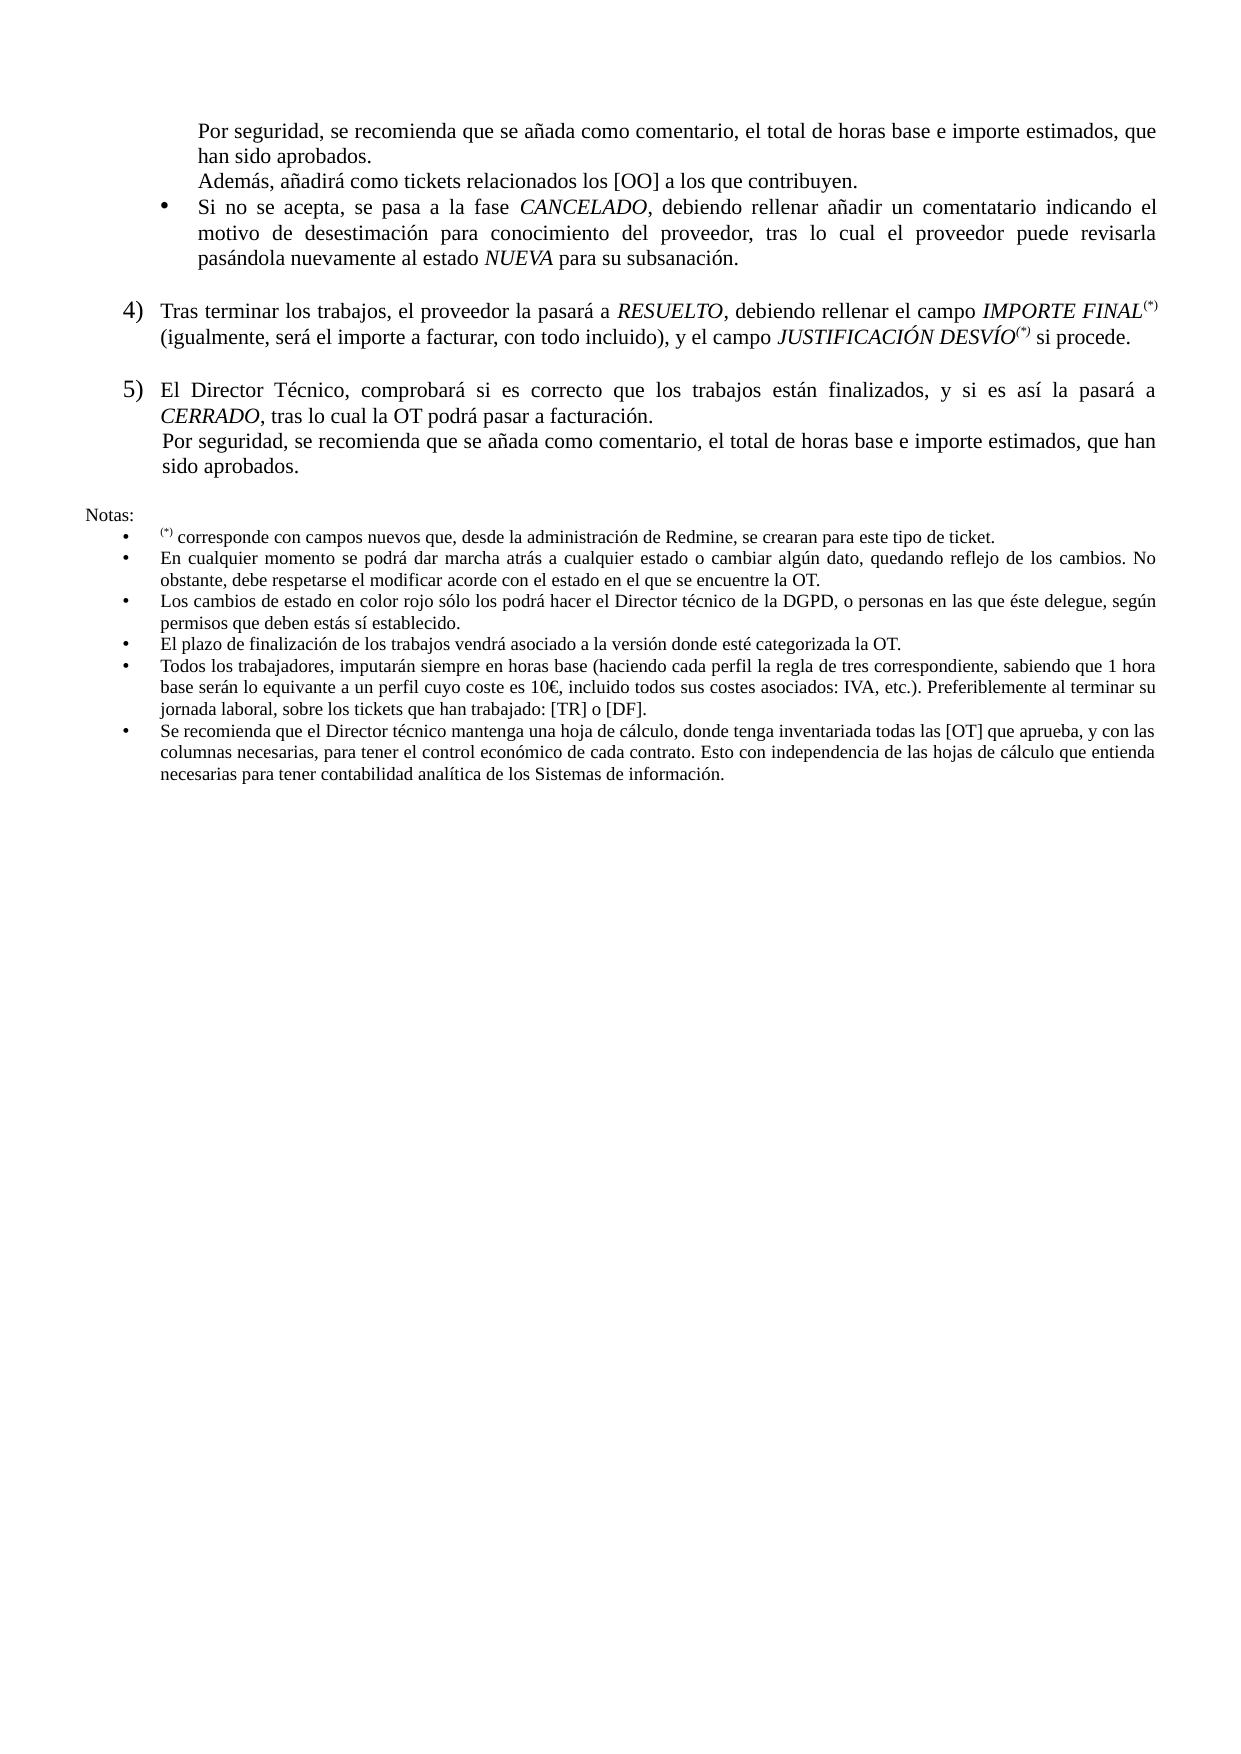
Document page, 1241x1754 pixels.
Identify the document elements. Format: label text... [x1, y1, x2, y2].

list (*) corresponde con campos nuevos que, desde la administración de Redmine, se crearan para este tipo de ticket. [123, 526, 1158, 547]
list Además, añadirá como tickets relacionados los [OO] a los que contribuyen. [160, 168, 1158, 194]
list Por seguridad, se recomienda que se añada como comentario, el total de horas base e importe estimados, que han sido aprobados. [160, 428, 1158, 479]
list El Director Técnico, comprobará si es correcto que los trabajos están finalizados, y si es así la pasará a CERRADO, tras lo cual la OT podrá pasar a facturación. [123, 374, 1158, 428]
list Se recomienda que el Director técnico mantenga una hoja de cálculo, donde tenga inventariada todas las [OT] que aprueba, y con las columnas necesarias, para tener el control económico de cada contrato. Esto con independencia de las hojas de cálculo que entienda necesarias para tener contabilidad analítica de los Sistemas de información. [123, 719, 1158, 784]
list Los cambios de estado en color rojo sólo los podrá hacer el Director técnico de la DGPD, o personas en las que éste delegue, según permisos que deben estás sí establecido. [123, 590, 1158, 633]
list Si no se acepta, se pasa a la fase CANCELADO, debiendo rellenar añadir un comentatario indicando el motivo de desestimación para conocimiento del proveedor, tras lo cual el proveedor puede revisarla pasándola nuevamente al estado NUEVA para su subsanación. [160, 194, 1158, 270]
list Tras terminar los trabajos, el proveedor la pasará a RESUELTO, debiendo rellenar el campo IMPORTE FINAL(*) (igualmente, será el importe a facturar, con todo incluido), y el campo JUSTIFICACIÓN DESVÍO(*) si procede. [123, 295, 1158, 349]
list El plazo de finalización de los trabajos vendrá asociado a la versión donde esté categorizada la OT. [123, 633, 1158, 655]
list Por seguridad, se recomienda que se añada como comentario, el total de horas base e importe estimados, que han sido aprobados. [160, 118, 1158, 168]
list Notas: [84, 504, 1158, 526]
list En cualquier momento se podrá dar marcha atrás a cualquier estado o cambiar algún dato, quedando reflejo de los cambios. No obstante, debe respetarse el modificar acorde con el estado en el que se encuentre la OT. [123, 547, 1158, 590]
list Todos los trabajadores, imputarán siempre en horas base (haciendo cada perfil la regla de tres correspondiente, sabiendo que 1 hora base serán lo equivante a un perfil cuyo coste es 10€, incluido todos sus costes asociados: IVA, etc.). Preferiblemente al terminar su jornada laboral, sobre los tickets que han trabajado: [TR] o [DF]. [123, 655, 1158, 719]
